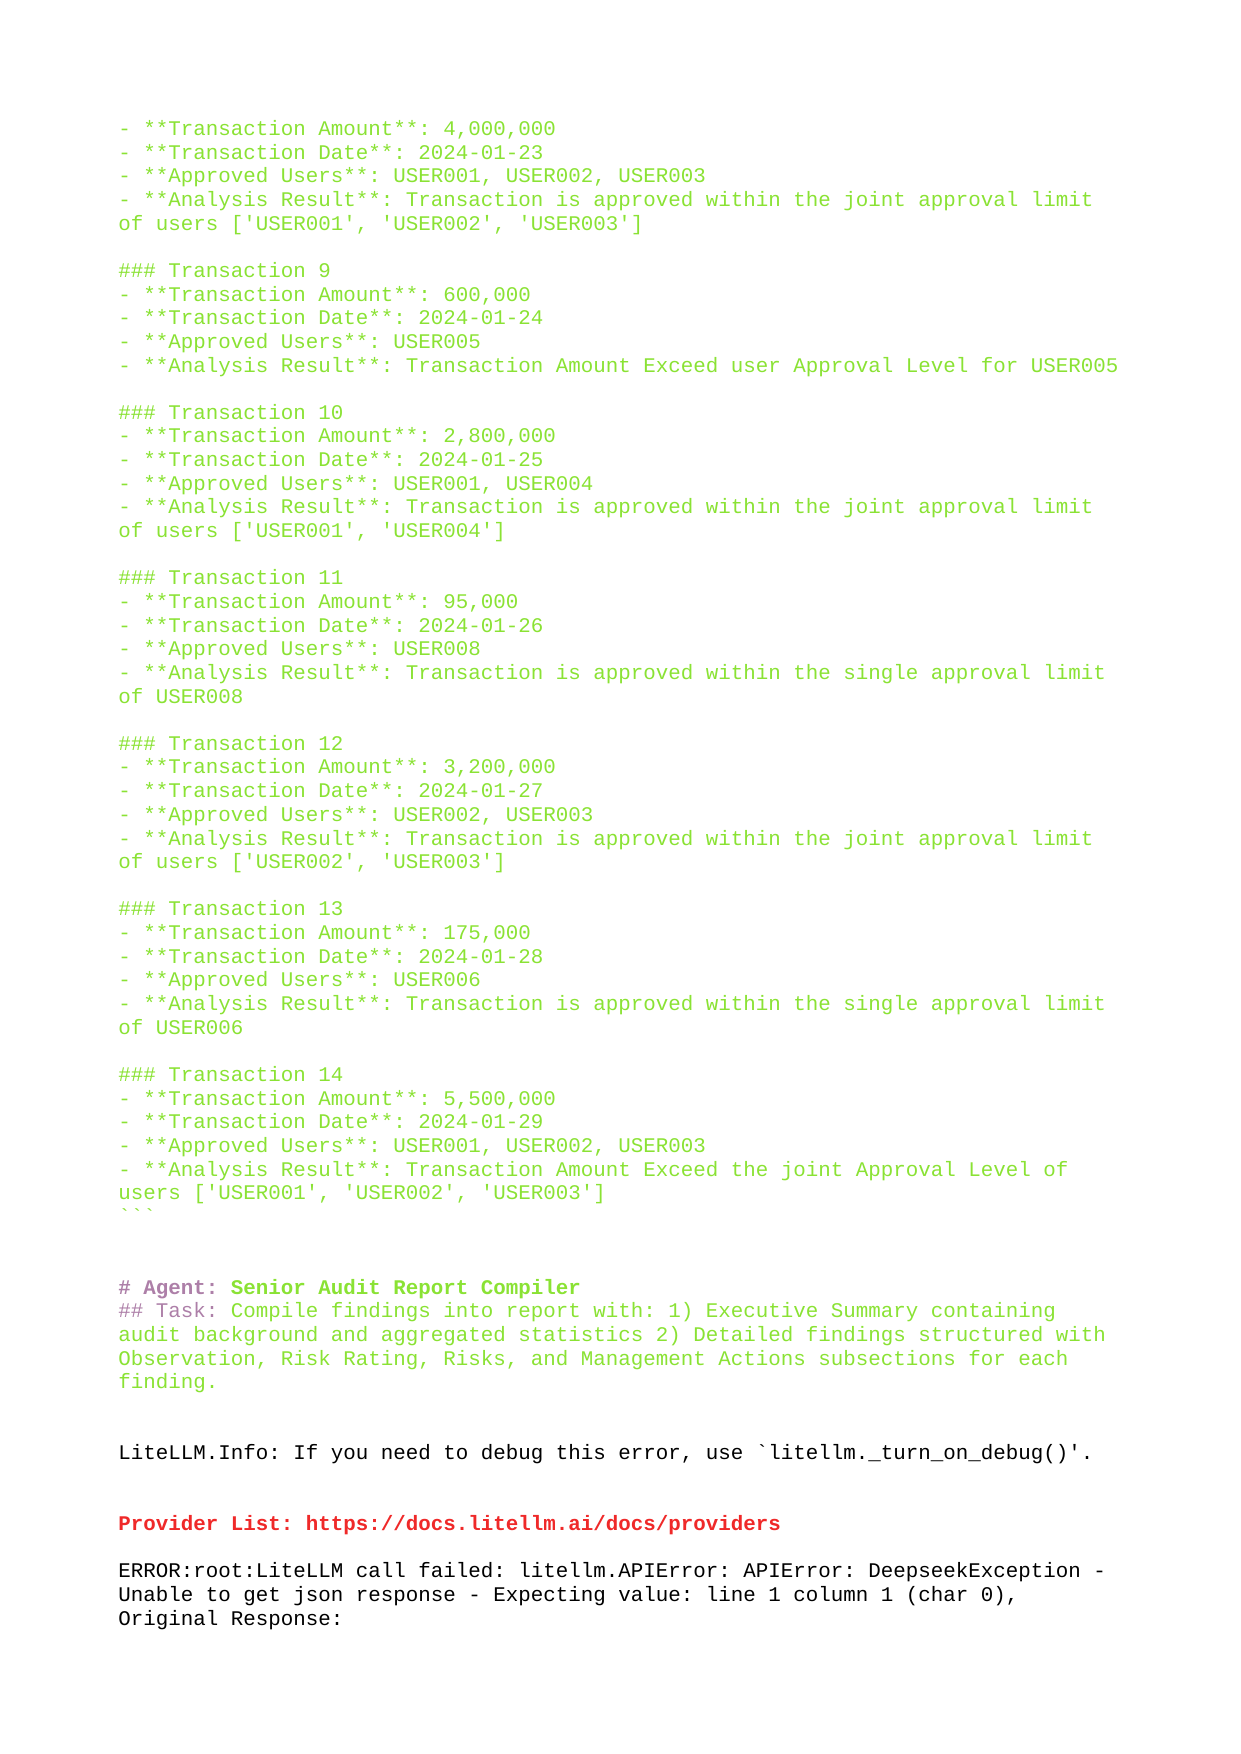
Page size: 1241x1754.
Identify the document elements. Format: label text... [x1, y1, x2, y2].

text - **Approved Users**: USER002, USER003 [118, 804, 1122, 827]
text ### Transaction 11 [118, 567, 1122, 591]
text - **Analysis Result**: Transaction Amount Exceed the joint Approval Level of users ['USER001', 'USER002', 'USER003'] [118, 1158, 1122, 1206]
text - **Transaction Amount**: 95,000 [118, 591, 1122, 615]
text LiteLLM.Info: If you need to debug this error, use `litellm._turn_on_debug()'. [118, 1442, 1122, 1466]
text - **Transaction Date**: 2024-01-28 [118, 946, 1122, 969]
text - **Analysis Result**: Transaction is approved within the single approval limit of USER008 [118, 662, 1122, 709]
text # Agent: Senior Audit Report Compiler [118, 1277, 1122, 1300]
text - **Transaction Amount**: 175,000 [118, 922, 1122, 946]
text - **Approved Users**: USER001, USER002, USER003 [118, 1135, 1122, 1158]
text - **Approved Users**: USER001, USER004 [118, 473, 1122, 496]
text - **Transaction Date**: 2024-01-27 [118, 780, 1122, 804]
text - **Approved Users**: USER001, USER002, USER003 [118, 165, 1122, 189]
text - **Analysis Result**: Transaction is approved within the joint approval limit of users ['USER001', 'USER004'] [118, 496, 1122, 544]
text - **Transaction Date**: 2024-01-26 [118, 615, 1122, 638]
text - **Transaction Date**: 2024-01-24 [118, 307, 1122, 331]
text - **Transaction Amount**: 5,500,000 [118, 1088, 1122, 1111]
text - **Transaction Date**: 2024-01-25 [118, 449, 1122, 473]
text - **Analysis Result**: Transaction is approved within the single approval limit of USER006 [118, 993, 1122, 1040]
text ### Transaction 10 [118, 402, 1122, 426]
text - **Approved Users**: USER006 [118, 969, 1122, 993]
text - **Approved Users**: USER005 [118, 331, 1122, 354]
text - **Transaction Amount**: 3,200,000 [118, 757, 1122, 780]
text ### Transaction 13 [118, 898, 1122, 922]
text - **Approved Users**: USER008 [118, 638, 1122, 662]
text ### Transaction 14 [118, 1064, 1122, 1088]
text - **Transaction Amount**: 2,800,000 [118, 426, 1122, 449]
text - **Analysis Result**: Transaction is approved within the joint approval limit of users ['USER002', 'USER003'] [118, 827, 1122, 875]
text - **Analysis Result**: Transaction is approved within the joint approval limit of users ['USER001', 'USER002', 'USER003'] [118, 189, 1122, 236]
text Provider List: https://docs.litellm.ai/docs/providers [118, 1513, 1122, 1537]
text ``` [118, 1206, 1122, 1229]
text ERROR:root:LiteLLM call failed: litellm.APIError: APIError: DeepseekException - Unable to get json response - Expecting value: line 1 column 1 (char 0), Original Response: [118, 1561, 1122, 1631]
text ### Transaction 12 [118, 733, 1122, 757]
text - **Transaction Amount**: 600,000 [118, 284, 1122, 307]
text - **Transaction Date**: 2024-01-29 [118, 1111, 1122, 1135]
text ### Transaction 9 [118, 260, 1122, 284]
text - **Transaction Date**: 2024-01-23 [118, 142, 1122, 165]
text - **Analysis Result**: Transaction Amount Exceed user Approval Level for USER005 [118, 354, 1122, 378]
text ## Task: Compile findings into report with: 1) Executive Summary containing audit background and aggregated statistics 2) Detailed findings structured with Observation, Risk Rating, Risks, and Management Actions subsections for each finding. [118, 1300, 1122, 1395]
text - **Transaction Amount**: 4,000,000 [118, 118, 1122, 142]
